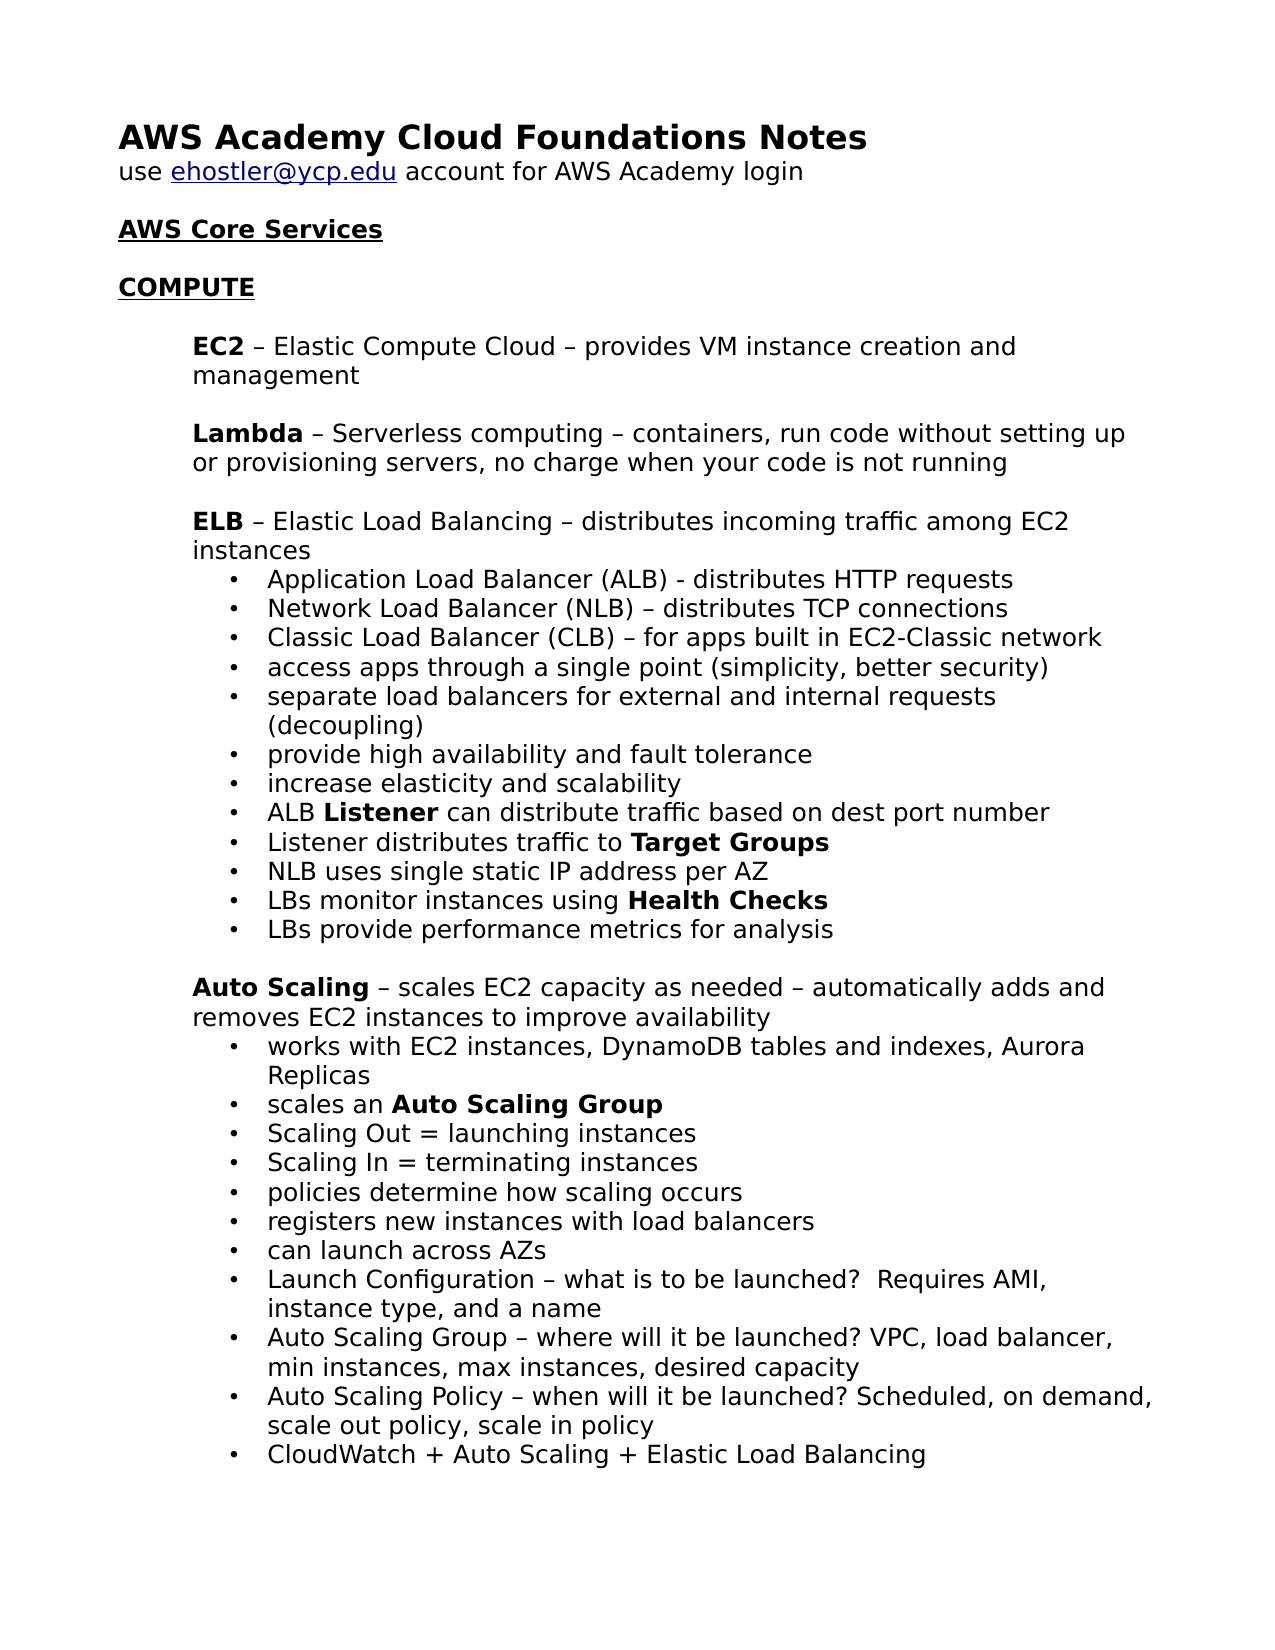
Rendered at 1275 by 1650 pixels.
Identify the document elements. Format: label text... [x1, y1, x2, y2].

list increase elasticity and scalability [229, 769, 1157, 799]
list scales an Auto Scaling Group [229, 1090, 1157, 1119]
text EC2 – Elastic Compute Cloud – provides VM instance creation and management [192, 332, 1157, 390]
list Classic Load Balancer (CLB) – for apps built in EC2-Classic network [229, 624, 1157, 653]
text Auto Scaling – scales EC2 capacity as needed – automatically adds and removes EC2 instances to improve availability [192, 974, 1157, 1032]
list LBs provide performance metrics for analysis [229, 915, 1157, 944]
list CloudWatch + Auto Scaling + Elastic Load Balancing [229, 1440, 1157, 1469]
list works with EC2 instances, DynamoDB tables and indexes, Aurora Replicas [229, 1032, 1157, 1090]
list Application Load Balancer (ALB) - distributes HTTP requests [229, 565, 1157, 594]
list Auto Scaling Group – where will it be launched? VPC, load balancer, min instances, max instances, desired capacity [229, 1324, 1157, 1382]
list LBs monitor instances using Health Checks [229, 886, 1157, 915]
list Auto Scaling Policy – when will it be launched? Scheduled, on demand, scale out policy, scale in policy [229, 1382, 1157, 1440]
list separate load balancers for external and internal requests (decoupling) [229, 682, 1157, 740]
list Scaling In = terminating instances [229, 1149, 1157, 1178]
list ALB Listener can distribute traffic based on dest port number [229, 799, 1157, 828]
list Launch Configuration – what is to be launched? Requires AMI, instance type, and a name [229, 1265, 1157, 1324]
text AWS Academy Cloud Foundations Notes [118, 118, 1157, 157]
list registers new instances with load balancers [229, 1207, 1157, 1236]
list NLB uses single static IP address per AZ [229, 857, 1157, 886]
list can launch across AZs [229, 1236, 1157, 1265]
list Listener distributes traffic to Target Groups [229, 828, 1157, 857]
text COMPUTE [118, 274, 1157, 303]
list access apps through a single point (simplicity, better security) [229, 653, 1157, 682]
list policies determine how scaling occurs [229, 1178, 1157, 1207]
text AWS Core Services [118, 215, 1157, 244]
list provide high availability and fault tolerance [229, 740, 1157, 769]
list Network Load Balancer (NLB) – distributes TCP connections [229, 594, 1157, 624]
text ELB – Elastic Load Balancing – distributes incoming traffic among EC2 instances [192, 507, 1157, 565]
list Scaling Out = launching instances [229, 1119, 1157, 1149]
text use ehostler@ycp.edu account for AWS Academy login [118, 157, 1157, 186]
text Lambda – Serverless computing – containers, run code without setting up or provisioning servers, no charge when your code is not running [192, 419, 1157, 478]
